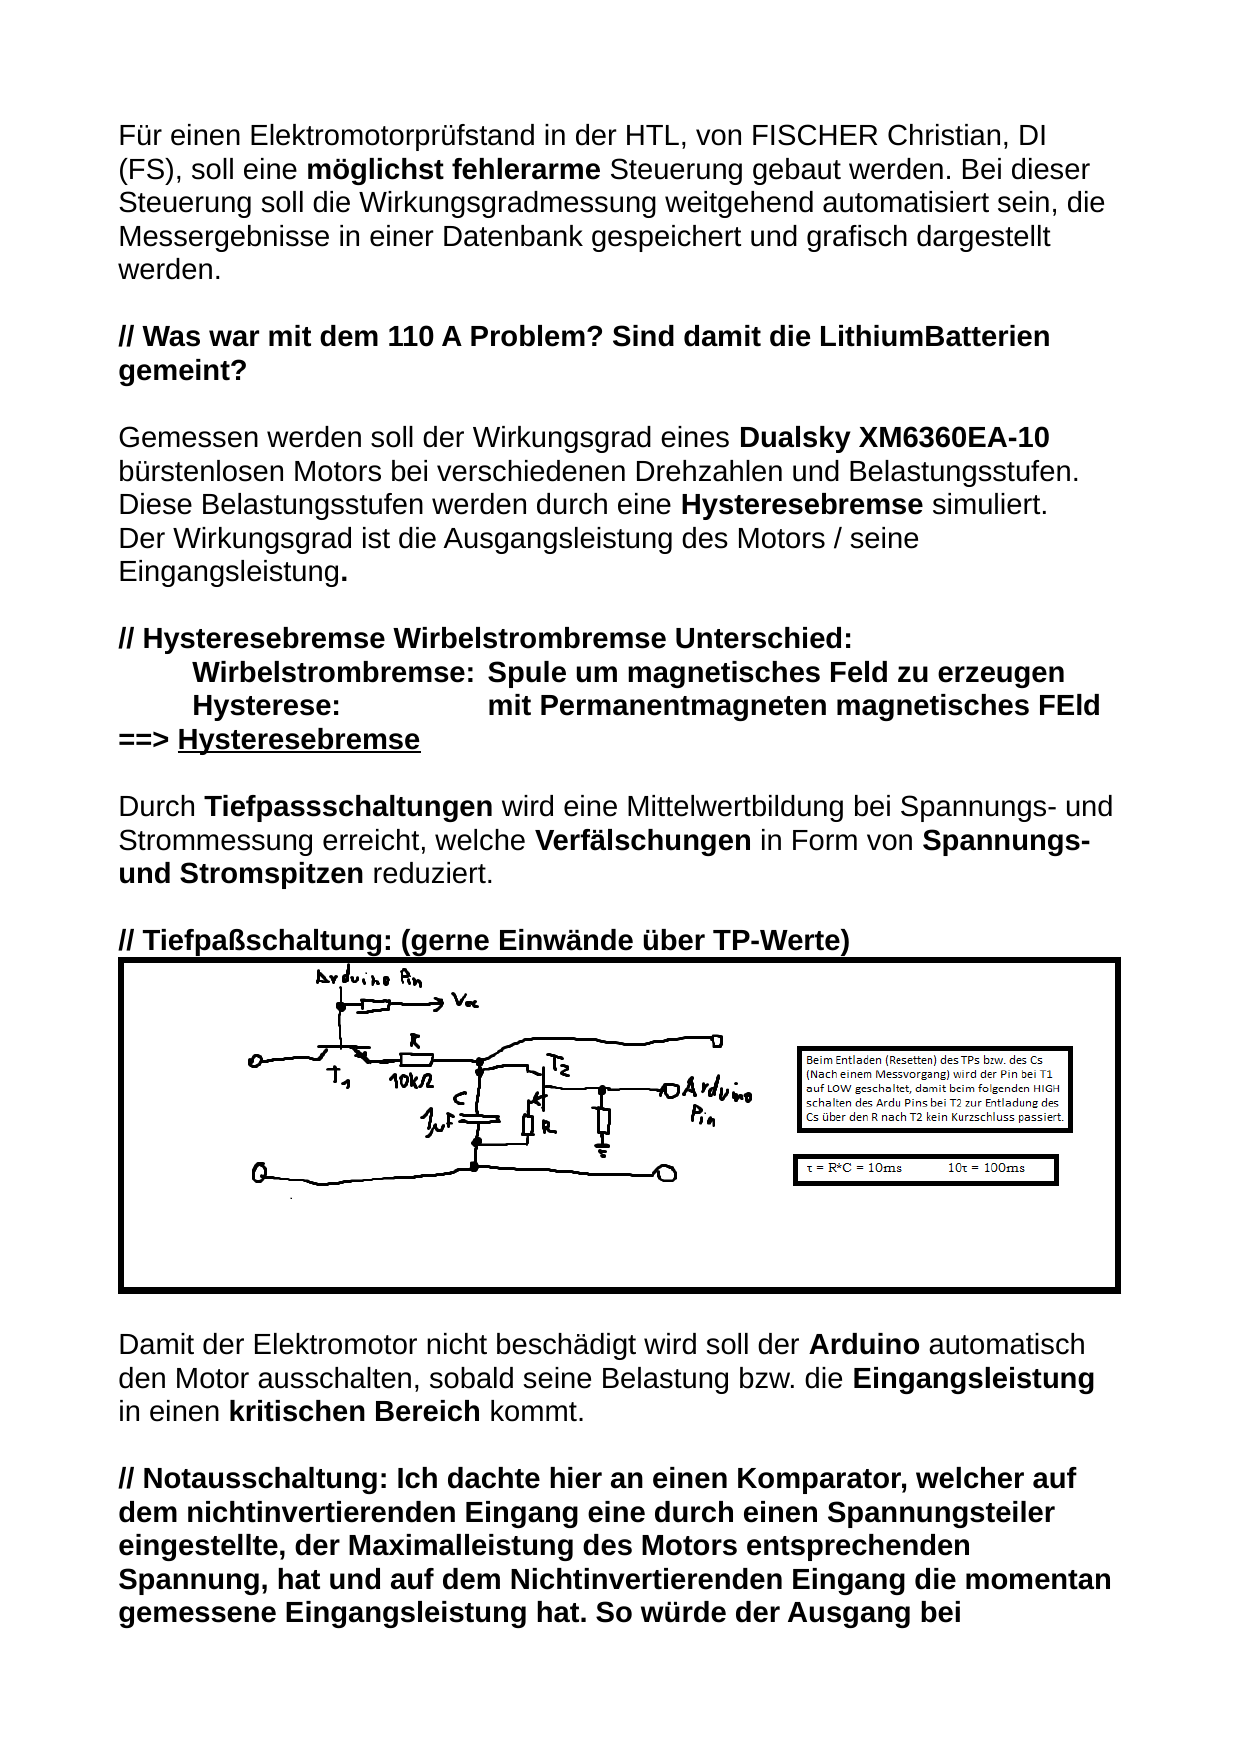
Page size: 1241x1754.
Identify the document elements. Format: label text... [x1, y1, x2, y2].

text Durch Tiefpassschaltungen wird eine Mittelwertbildung bei Spannungs- und Strommessung erreicht, welche Verfälschungen in Form von Spannungs- und Stromspitzen reduziert. [118, 789, 1122, 889]
text // Tiefpaßschaltung: (gerne Einwände über TP-Werte) [118, 923, 1122, 957]
text // Hysteresebremse Wirbelstrombremse Unterschied: [118, 621, 1122, 655]
text Damit der Elektromotor nicht beschädigt wird soll der Arduino automatisch den Motor ausschalten, sobald seine Belastung bzw. die Eingangsleistung in einen kritischen Bereich kommt. [118, 1327, 1122, 1428]
text Hysterese: mit Permanentmagneten magnetisches FEld [118, 688, 1122, 722]
text // Notausschaltung: Ich dachte hier an einen Komparator, welcher auf dem nichtinvertierenden Eingang eine durch einen Spannungsteiler eingestellte, der Maximalleistung des Motors entsprechenden Spannung, hat und auf dem Nichtinvertierenden Eingang die momentan gemessene Eingangsleistung hat. So würde der Ausgang bei [118, 1461, 1122, 1629]
text ==> Hysteresebremse [118, 722, 1122, 755]
text Gemessen werden soll der Wirkungsgrad eines Dualsky XM6360EA-10 bürstenlosen Motors bei verschiedenen Drehzahlen und Belastungsstufen. Diese Belastungsstufen werden durch eine Hysteresebremse simuliert. [118, 420, 1122, 521]
text // Was war mit dem 110 A Problem? Sind damit die LithiumBatterien gemeint? [118, 319, 1122, 386]
text Der Wirkungsgrad ist die Ausgangsleistung des Motors / seine Eingangsleistung. [118, 521, 1122, 588]
text Wirbelstrombremse: Spule um magnetisches Feld zu erzeugen [118, 655, 1122, 688]
text Für einen Elektromotorprüfstand in der HTL, von FISCHER Christian, DI (FS), soll eine möglichst fehlerarme Steuerung gebaut werden. Bei dieser Steuerung soll die Wirkungsgradmessung weitgehend automatisiert sein, die Messergebnisse in einer Datenbank gespeichert und grafisch dargestellt werden. [118, 118, 1122, 286]
